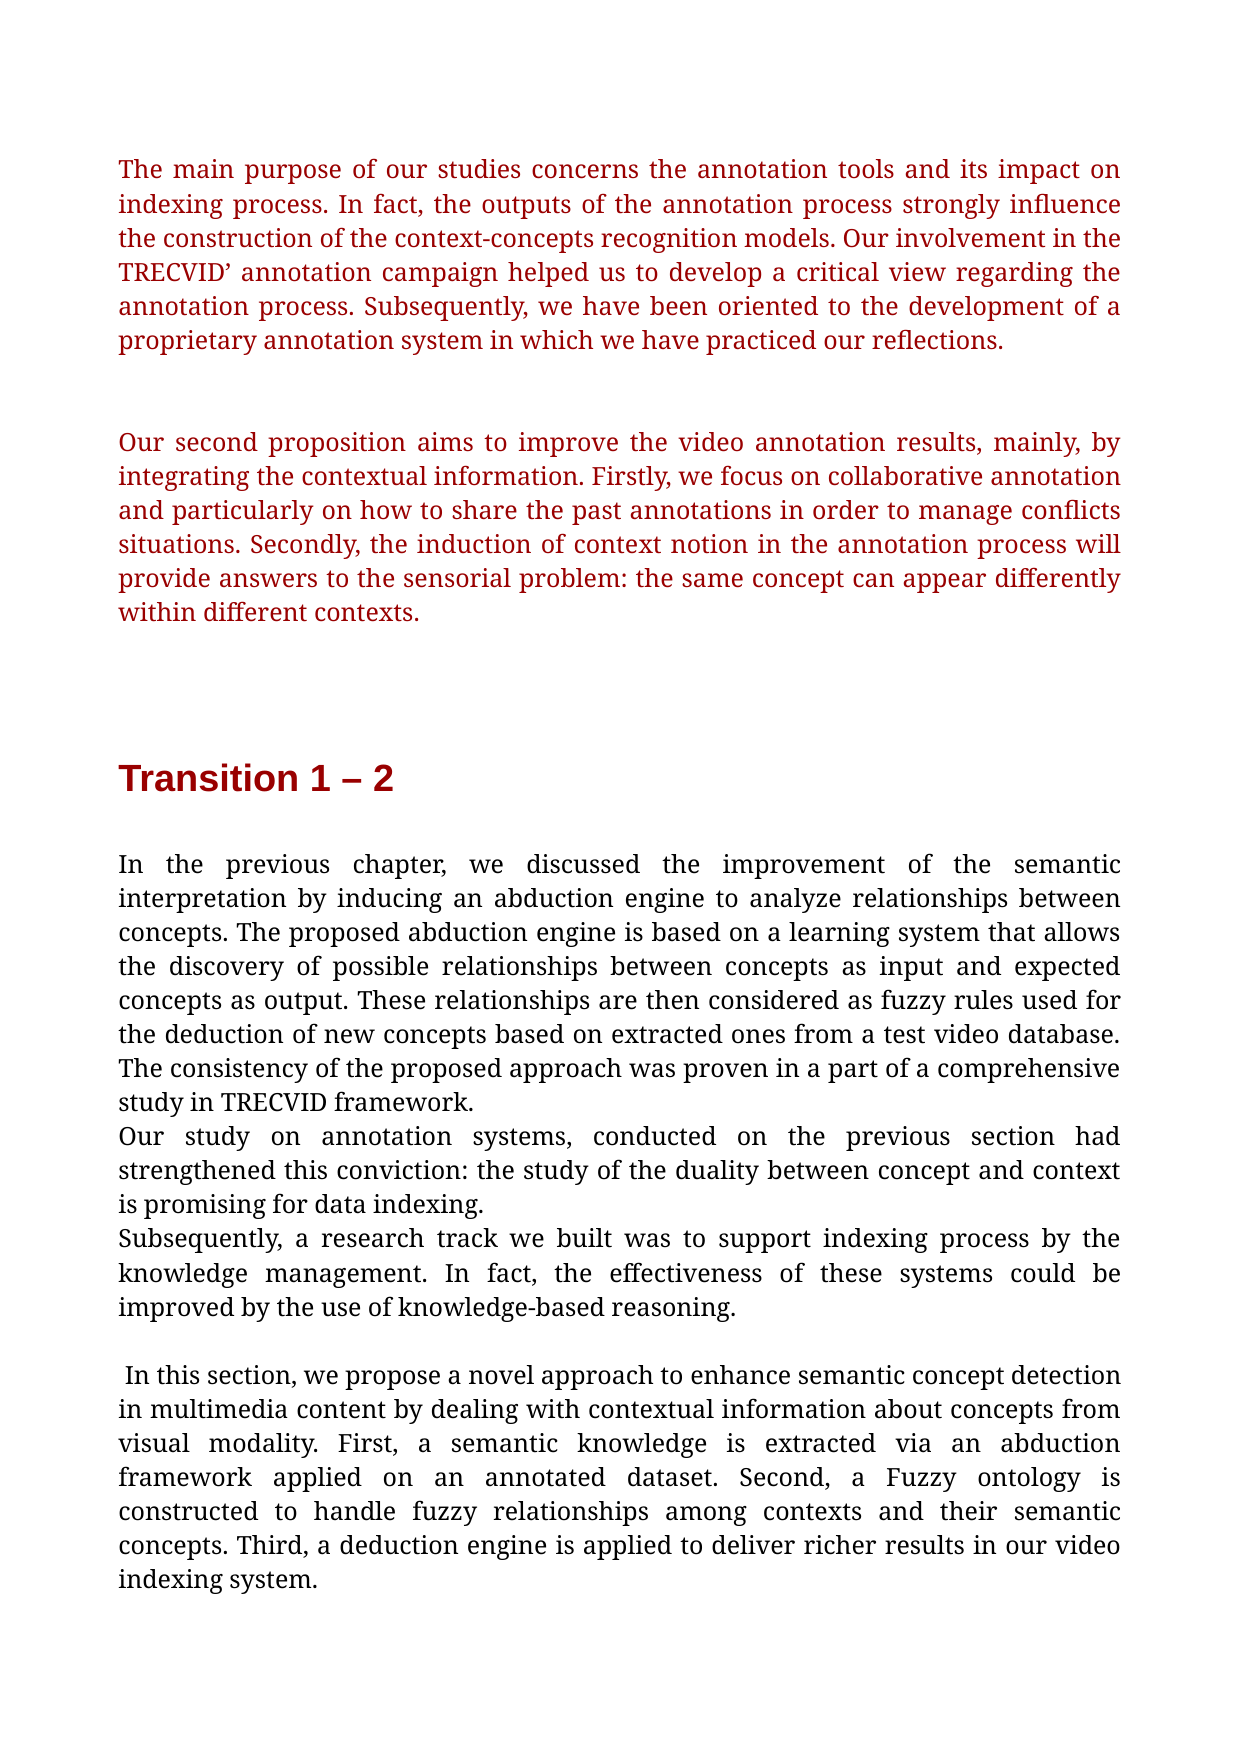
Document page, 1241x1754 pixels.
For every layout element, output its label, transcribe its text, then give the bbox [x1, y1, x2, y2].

text In the previous chapter, we discussed the improvement of the semantic interpretation by inducing an abduction engine to analyze relationships between concepts. The proposed abduction engine is based on a learning system that allows the discovery of possible relationships between concepts as input and expected concepts as output. These relationships are then considered as fuzzy rules used for the deduction of new concepts based on extracted ones from a test video database. The consistency of the proposed approach was proven in a part of a comprehensive study in TRECVID framework. [118, 846, 1122, 1119]
text Our second proposition aims to improve the video annotation results, mainly, by integrating the contextual information. Firstly, we focus on collaborative annotation and particularly on how to share the past annotations in order to manage conflicts situations. Secondly, the induction of context notion in the annotation process will provide answers to the sensorial problem: the same concept can appear differently within different contexts. [118, 425, 1122, 629]
text In this section, we propose a novel approach to enhance semantic concept detection in multimedia content by dealing with contextual information about concepts from visual modality. First, a semantic knowledge is extracted via an abduction framework applied on an annotated dataset. Second, a Fuzzy ontology is constructed to handle fuzzy relationships among contexts and their semantic concepts. Third, a deduction engine is applied to deliver richer results in our video indexing system. [118, 1357, 1122, 1596]
subtitle Transition 1 – 2 [118, 756, 1122, 800]
text The main purpose of our studies concerns the annotation tools and its impact on indexing process. In fact, the outputs of the annotation process strongly influence the construction of the context-concepts recognition models. Our involvement in the TRECVID’ annotation campaign helped us to develop a critical view regarding the annotation process. Subsequently, we have been oriented to the development of a proprietary annotation system in which we have practiced our reflections. [118, 152, 1122, 357]
text Our study on annotation systems, conducted on the previous section had strengthened this conviction: the study of the duality between concept and context is promising for data indexing. [118, 1119, 1122, 1221]
text Subsequently, a research track we built was to support indexing process by the knowledge management. In fact, the effectiveness of these systems could be improved by the use of knowledge-based reasoning. [118, 1221, 1122, 1323]
